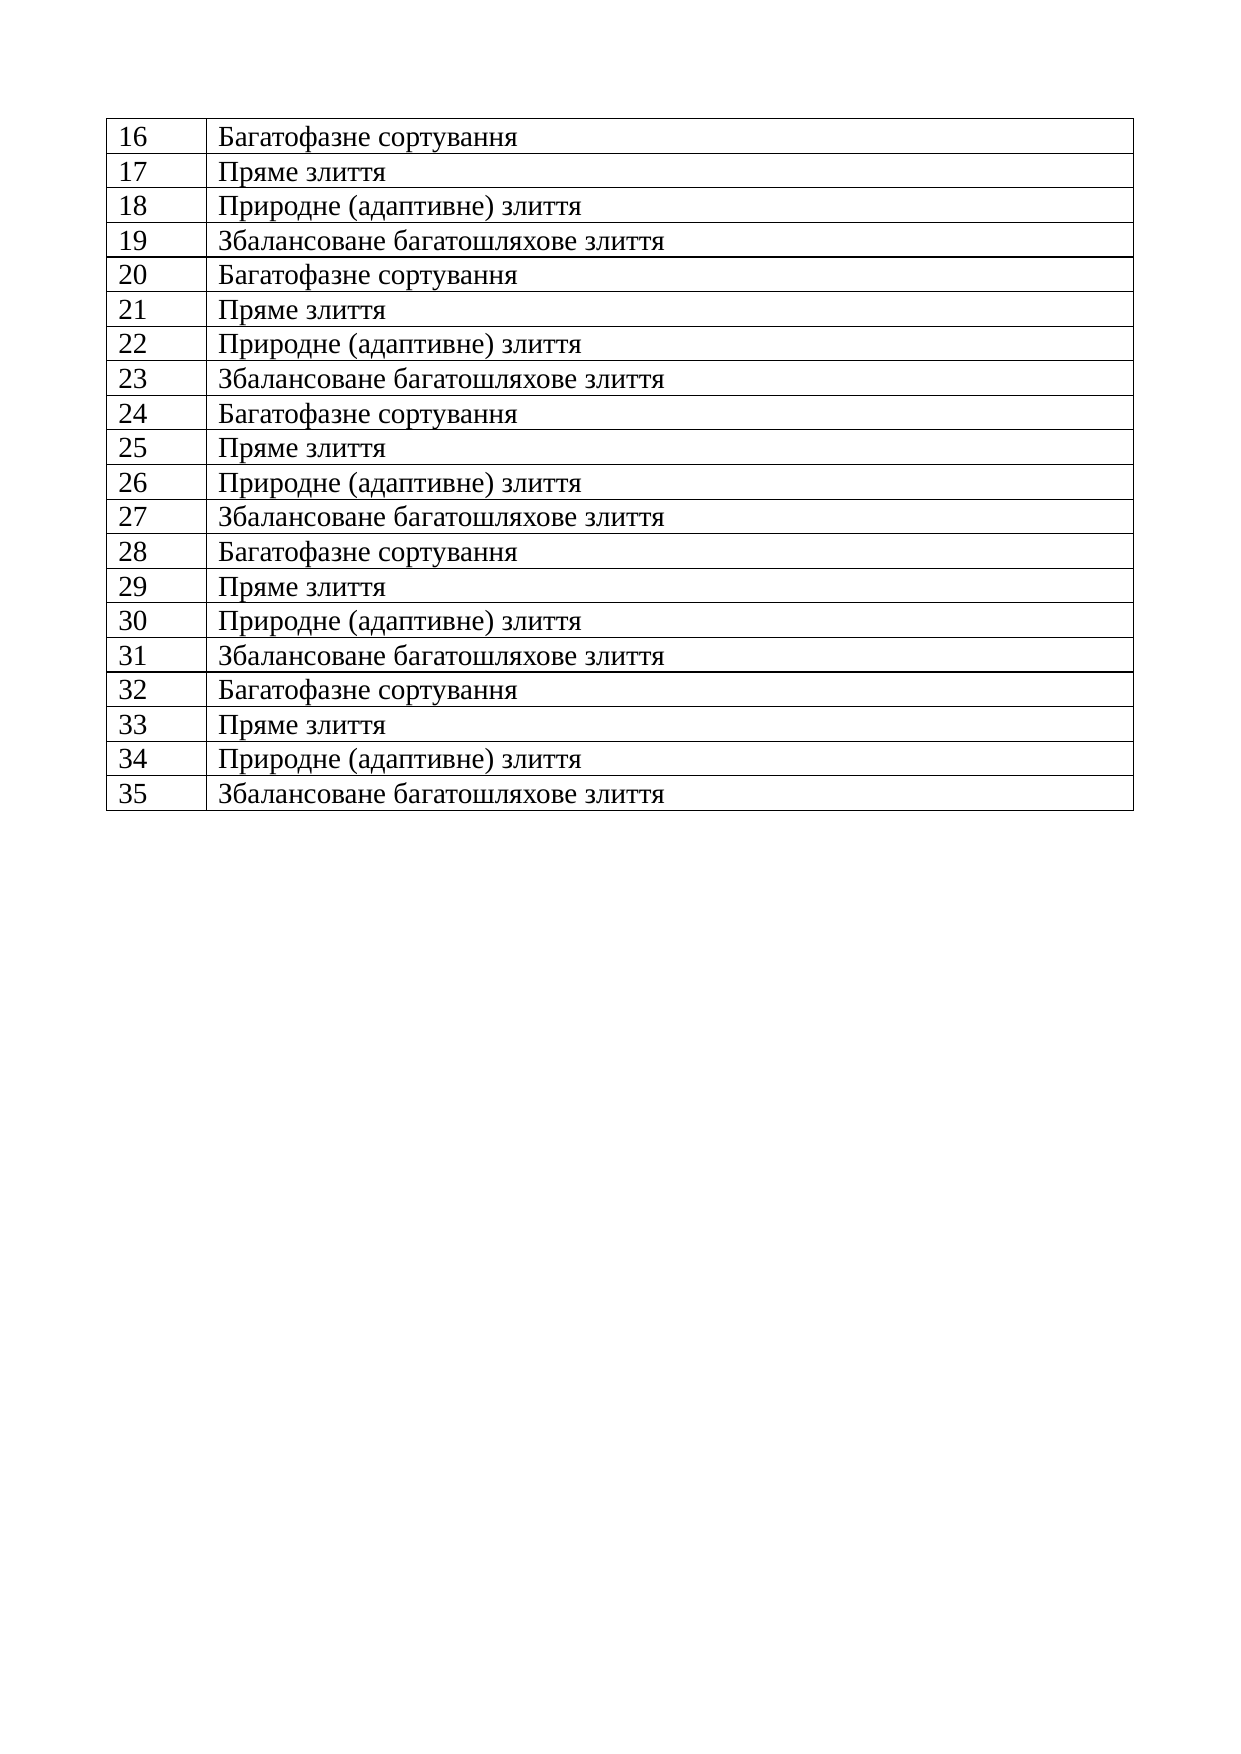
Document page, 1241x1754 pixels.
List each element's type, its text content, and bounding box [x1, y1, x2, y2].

table_cell 19 [107, 223, 206, 256]
table_cell 35 [107, 776, 206, 810]
table_cell Природне (адаптивне) злиття [207, 188, 1133, 222]
table_cell Багатофазне сортування [207, 258, 1133, 291]
table_cell Природне (адаптивне) злиття [207, 465, 1133, 498]
table_cell 29 [107, 569, 206, 602]
table_cell Пряме злиття [207, 154, 1133, 187]
table_cell Багатофазне сортування [207, 673, 1133, 706]
table_cell 16 [107, 119, 206, 153]
table_cell 34 [107, 742, 206, 775]
table_cell 17 [107, 154, 206, 187]
table_cell 28 [107, 534, 206, 568]
table_cell 18 [107, 188, 206, 222]
table_cell 24 [107, 396, 206, 429]
table_cell Збалансоване багатошляхове злиття [207, 500, 1133, 533]
table_cell Багатофазне сортування [207, 534, 1133, 568]
table_cell 31 [107, 638, 206, 671]
table_cell Збалансоване багатошляхове злиття [207, 223, 1133, 256]
table_cell Природне (адаптивне) злиття [207, 742, 1133, 775]
table_cell 33 [107, 707, 206, 741]
table_cell Природне (адаптивне) злиття [207, 603, 1133, 637]
table_cell Пряме злиття [207, 707, 1133, 741]
table_cell Багатофазне сортування [207, 119, 1133, 153]
table_cell 25 [107, 430, 206, 464]
table_cell 27 [107, 500, 206, 533]
table_cell 21 [107, 292, 206, 326]
table_cell 22 [107, 327, 206, 360]
table_cell 30 [107, 603, 206, 637]
table_cell 32 [107, 673, 206, 706]
table_cell Пряме злиття [207, 569, 1133, 602]
table_cell 26 [107, 465, 206, 498]
table_cell Пряме злиття [207, 430, 1133, 464]
table_cell Збалансоване багатошляхове злиття [207, 638, 1133, 671]
table_cell 23 [107, 361, 206, 395]
table_cell Збалансоване багатошляхове злиття [207, 361, 1133, 395]
table_cell 20 [107, 258, 206, 291]
table_cell Природне (адаптивне) злиття [207, 327, 1133, 360]
table_cell Пряме злиття [207, 292, 1133, 326]
table_cell Збалансоване багатошляхове злиття [207, 776, 1133, 810]
table_cell Багатофазне сортування [207, 396, 1133, 429]
